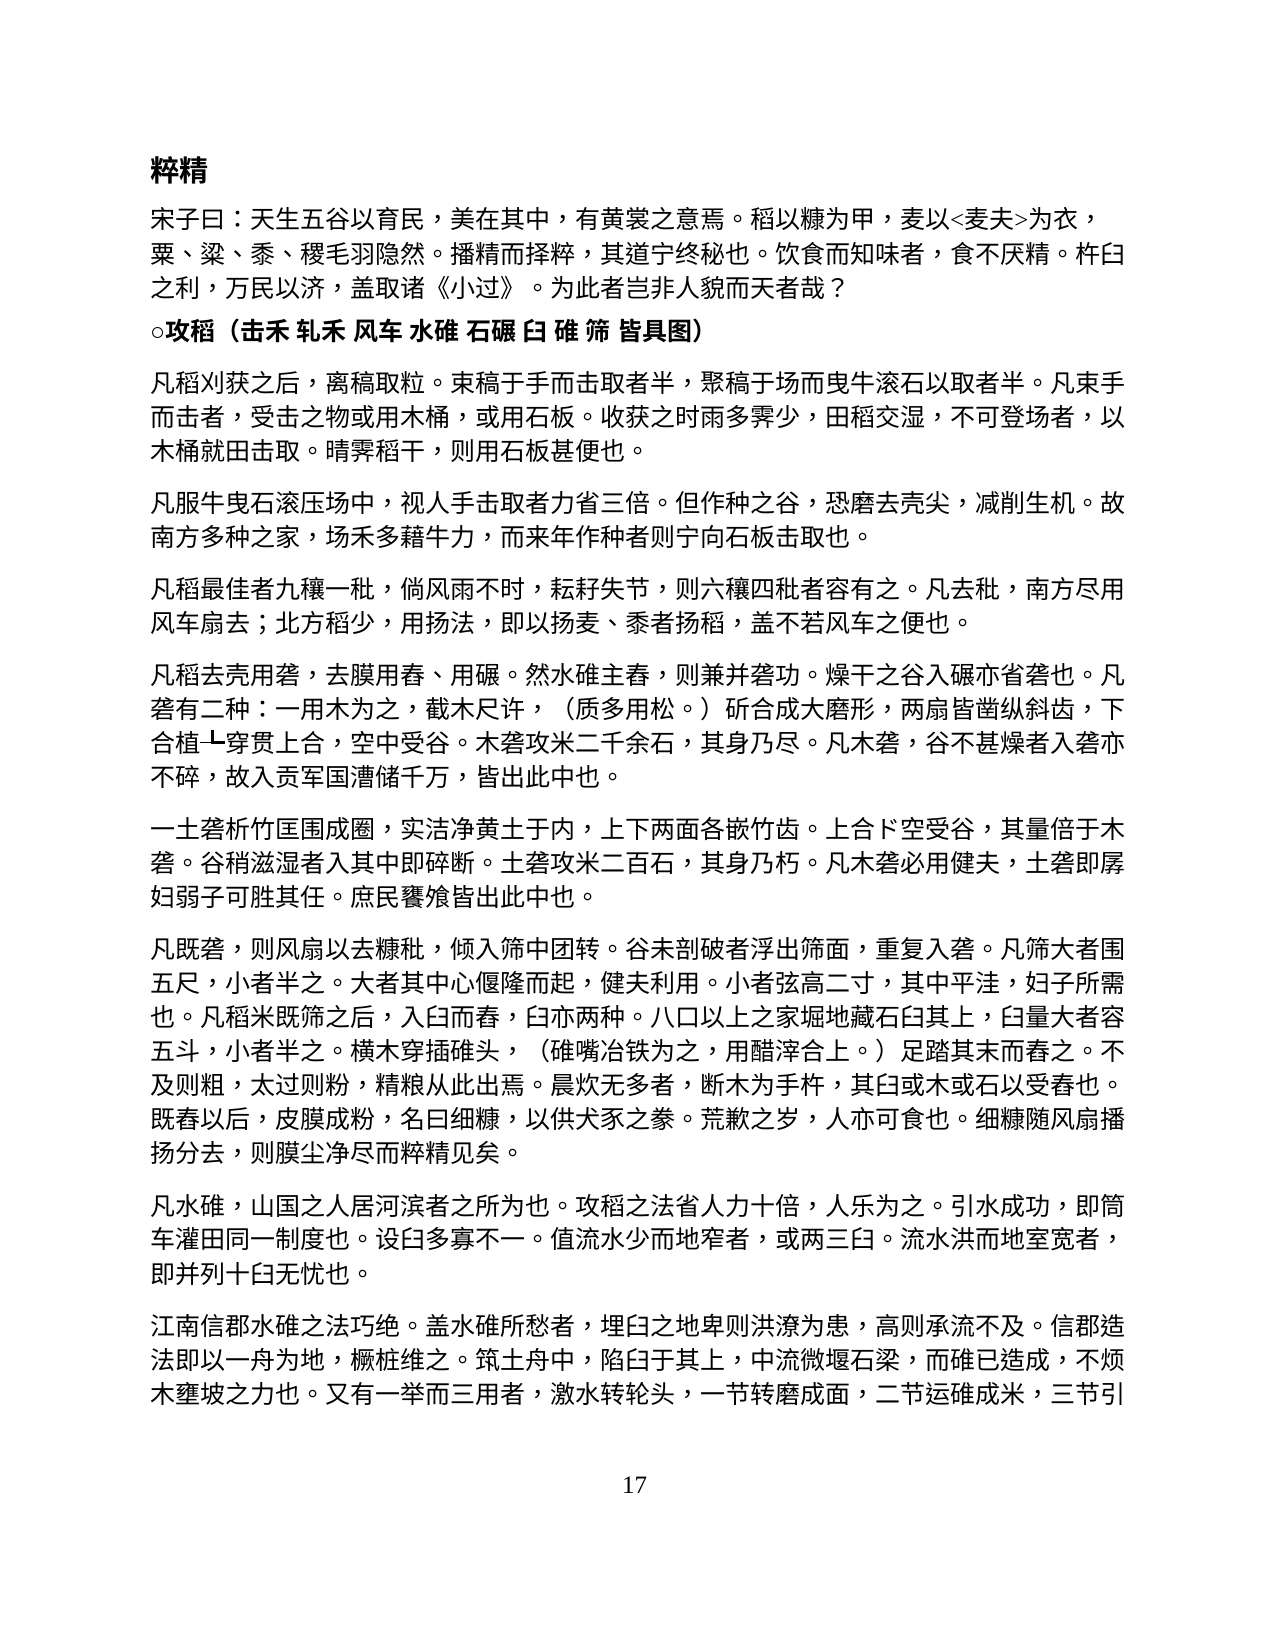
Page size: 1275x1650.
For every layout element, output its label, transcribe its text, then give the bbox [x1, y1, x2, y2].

text ○攻稻（击禾 轧禾 风车 水碓 石碾 臼 碓 筛 皆具图） [150, 313, 1125, 347]
text 凡稻最佳者九穰一秕，倘风雨不时，耘耔失节，则六穰四秕者容有之。凡去秕，南方尽用风车扇去；北方稻少，用扬法，即以扬麦、黍者扬稻，盖不若风车之便也。 [150, 571, 1125, 639]
text 凡稻刈获之后，离稿取粒。束稿于手而击取者半，聚稿于场而曳牛滚石以取者半。凡束手而击者，受击之物或用木桶，或用石板。收获之时雨多霁少，田稻交湿，不可登场者，以木桶就田击取。晴霁稻干，则用石板甚便也。 [150, 365, 1125, 467]
text 凡既砻，则风扇以去糠秕，倾入筛中团转。谷未剖破者浮出筛面，重复入砻。凡筛大者围五尺，小者半之。大者其中心偃隆而起，健夫利用。小者弦高二寸，其中平洼，妇子所需也。凡稻米既筛之后，入臼而舂，臼亦两种。八口以上之家堀地藏石臼其上，臼量大者容五斗，小者半之。横木穿插碓头，（碓嘴冶铁为之，用醋滓合上。）足踏其末而舂之。不及则粗，太过则粉，精粮从此出焉。晨炊无多者，断木为手杵，其臼或木或石以受舂也。既舂以后，皮膜成粉，名曰细糠，以供犬豕之豢。荒歉之岁，人亦可食也。细糠随风扇播扬分去，则膜尘净尽而粹精见矣。 [150, 932, 1125, 1170]
subtitle 粹精 [150, 150, 1125, 190]
text 江南信郡水碓之法巧绝。盖水碓所愁者，埋臼之地卑则洪潦为患，高则承流不及。信郡造法即以一舟为地，橛桩维之。筑土舟中，陷臼于其上，中流微堰石梁，而碓已造成，不烦木壅坡之力也。又有一举而三用者，激水转轮头，一节转磨成面，二节运碓成米，三节引水灌于稻田，此心计无遗者之所为也。凡河滨水碓之国，有老死不见砻者，去糠去膜皆以臼相终始，惟风筛之法则无不同也。 [150, 1308, 1125, 1410]
text 宋子曰：天生五谷以育民，美在其中，有黄裳之意焉。稻以糠为甲，麦以<麦夫>为衣，粟、粱、黍、稷毛羽隐然。播精而择粹，其道宁终秘也。饮食而知味者，食不厌精。杵臼之利，万民以济，盖取诸《小过》。为此者岂非人貌而天者哉？ [150, 202, 1125, 304]
text 凡水碓，山国之人居河滨者之所为也。攻稻之法省人力十倍，人乐为之。引水成功，即筒车灌田同一制度也。设臼多寡不一。值流水少而地窄者，或两三臼。流水洪而地室宽者，即并列十臼无忧也。 [150, 1188, 1125, 1290]
text 凡服牛曳石滚压场中，视人手击取者力省三倍。但作种之谷，恐磨去壳尖，减削生机。故南方多种之家，场禾多藉牛力，而来年作种者则宁向石板击取也。 [150, 485, 1125, 553]
text 一土砻析竹匡围成圈，实洁净黄土于内，上下两面各嵌竹齿。上合ド空受谷，其量倍于木砻。谷稍滋湿者入其中即碎断。土砻攻米二百石，其身乃朽。凡木砻必用健夫，土砻即孱妇弱子可胜其任。庶民饔飧皆出此中也。 [150, 812, 1125, 914]
text 凡稻去壳用砻，去膜用舂、用碾。然水碓主舂，则兼并砻功。燥干之谷入碾亦省砻也。凡砻有二种：一用木为之，截木尺许，（质多用松。）斫合成大磨形，两扇皆凿纵斜齿，下合植┺穿贯上合，空中受谷。木砻攻米二千余石，其身乃尽。凡木砻，谷不甚燥者入砻亦不碎，故入贡军国漕储千万，皆出此中也。 [150, 657, 1125, 794]
